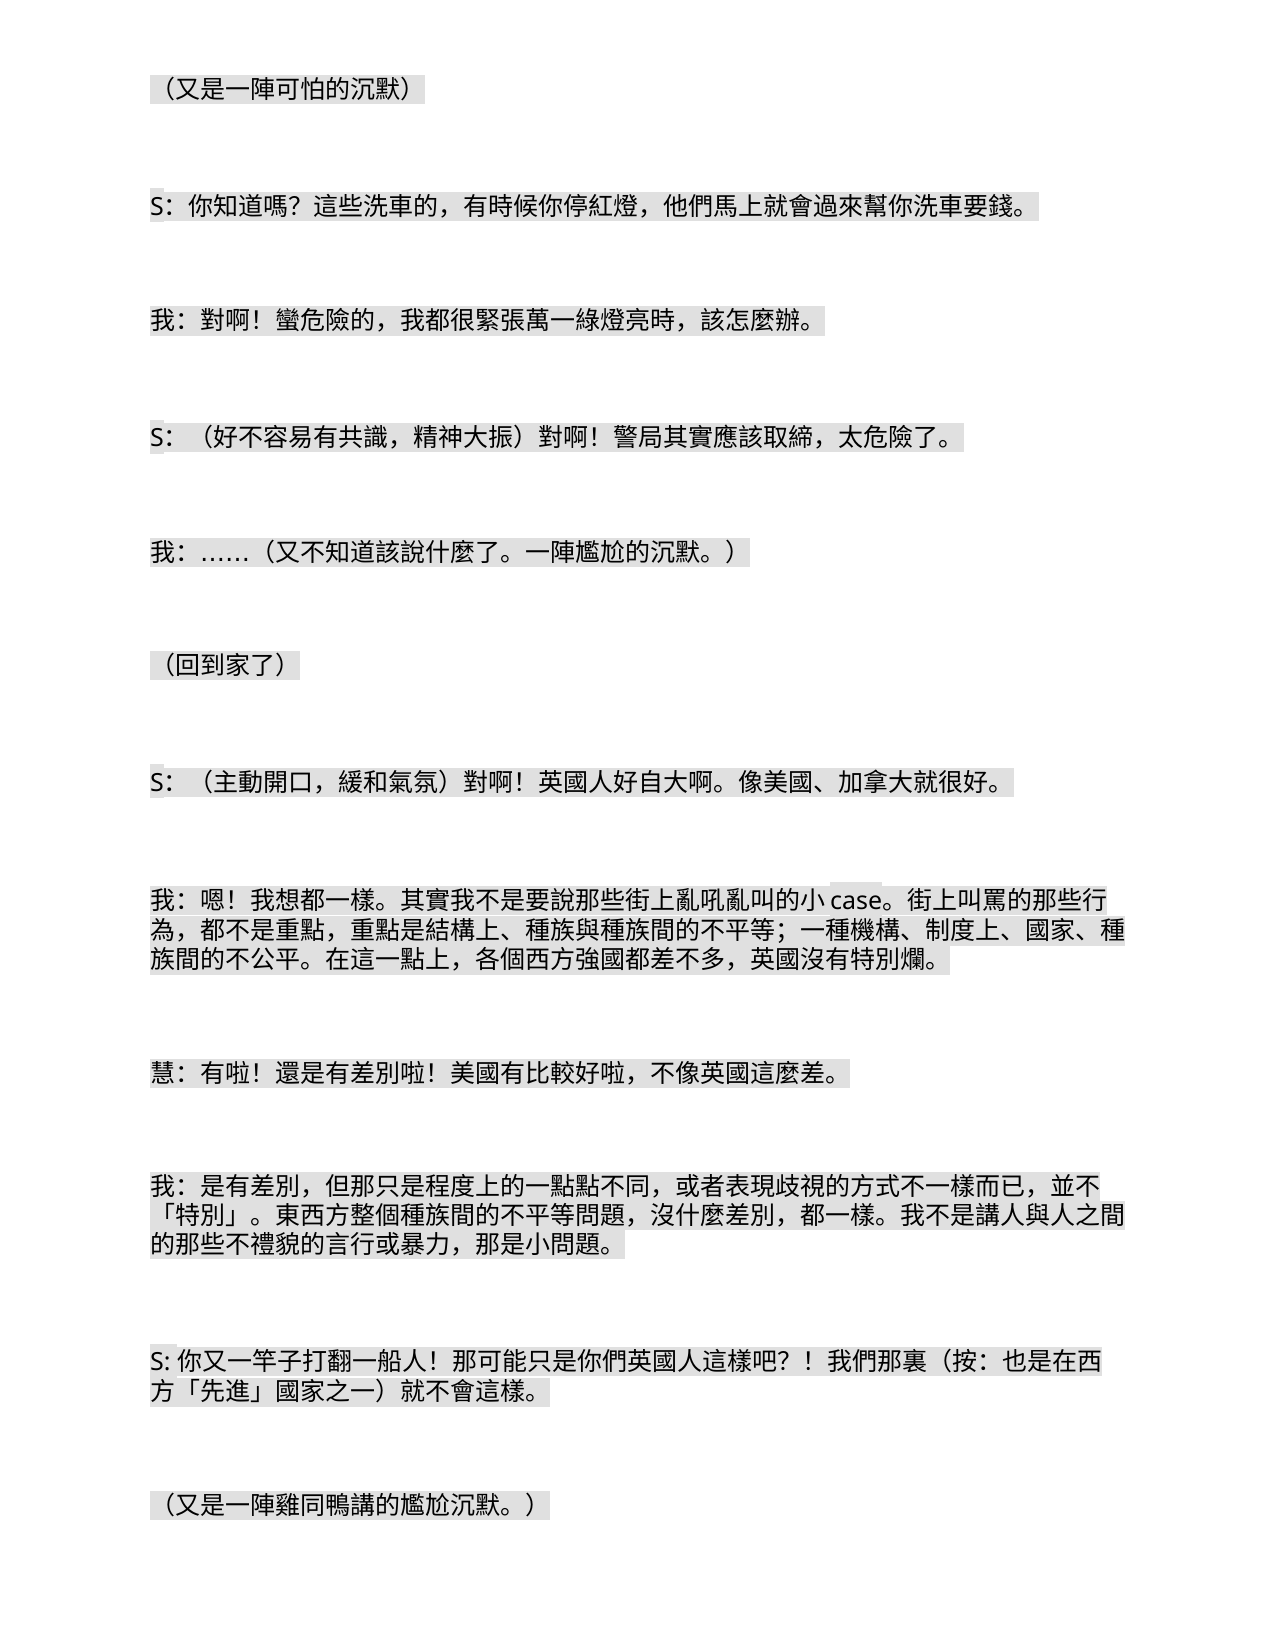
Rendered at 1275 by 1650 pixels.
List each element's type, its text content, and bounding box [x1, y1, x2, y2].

text S：（好不容易有共識，精神大振）對啊！警局其實應該取締，太危險了。 [150, 419, 1125, 454]
text （又是一陣可怕的沉默） [150, 75, 1125, 104]
text 我：對啊！蠻危險的，我都很緊張萬一綠燈亮時，該怎麼辦。 [150, 306, 1125, 336]
text S: 你又一竿子打翻一船人！那可能只是你們英國人這樣吧？！我們那裏（按：也是在西方「先進」國家之一）就不會這樣。 [150, 1343, 1125, 1407]
text S：（主動開口，緩和氣氛）對啊！英國人好自大啊。像美國、加拿大就很好。 [150, 764, 1125, 798]
text 我：是有差別，但那只是程度上的一點點不同，或者表現歧視的方式不一樣而已，並不「特別」。東西方整個種族間的不平等問題，沒什麼差別，都一樣。我不是講人與人之間的那些不禮貌的言行或暴力，那是小問題。 [150, 1172, 1125, 1259]
text S：你知道嗎？這些洗車的，有時候你停紅燈，他們馬上就會過來幫你洗車要錢。 [150, 188, 1125, 222]
text （又是一陣雞同鴨講的尷尬沉默。） [150, 1491, 1125, 1520]
text 我：……（又不知道該說什麼了。一陣尷尬的沉默。） [150, 538, 1125, 567]
text （回到家了） [150, 651, 1125, 680]
text 我：嗯！我想都一樣。其實我不是要說那些街上亂吼亂叫的小case。街上叫罵的那些行為，都不是重點，重點是結構上、種族與種族間的不平等；一種機構、制度上、國家、種族間的不公平。在這一點上，各個西方強國都差不多，英國沒有特別爛。 [150, 882, 1125, 975]
text 慧：有啦！還是有差別啦！美國有比較好啦，不像英國這麼差。 [150, 1059, 1125, 1088]
